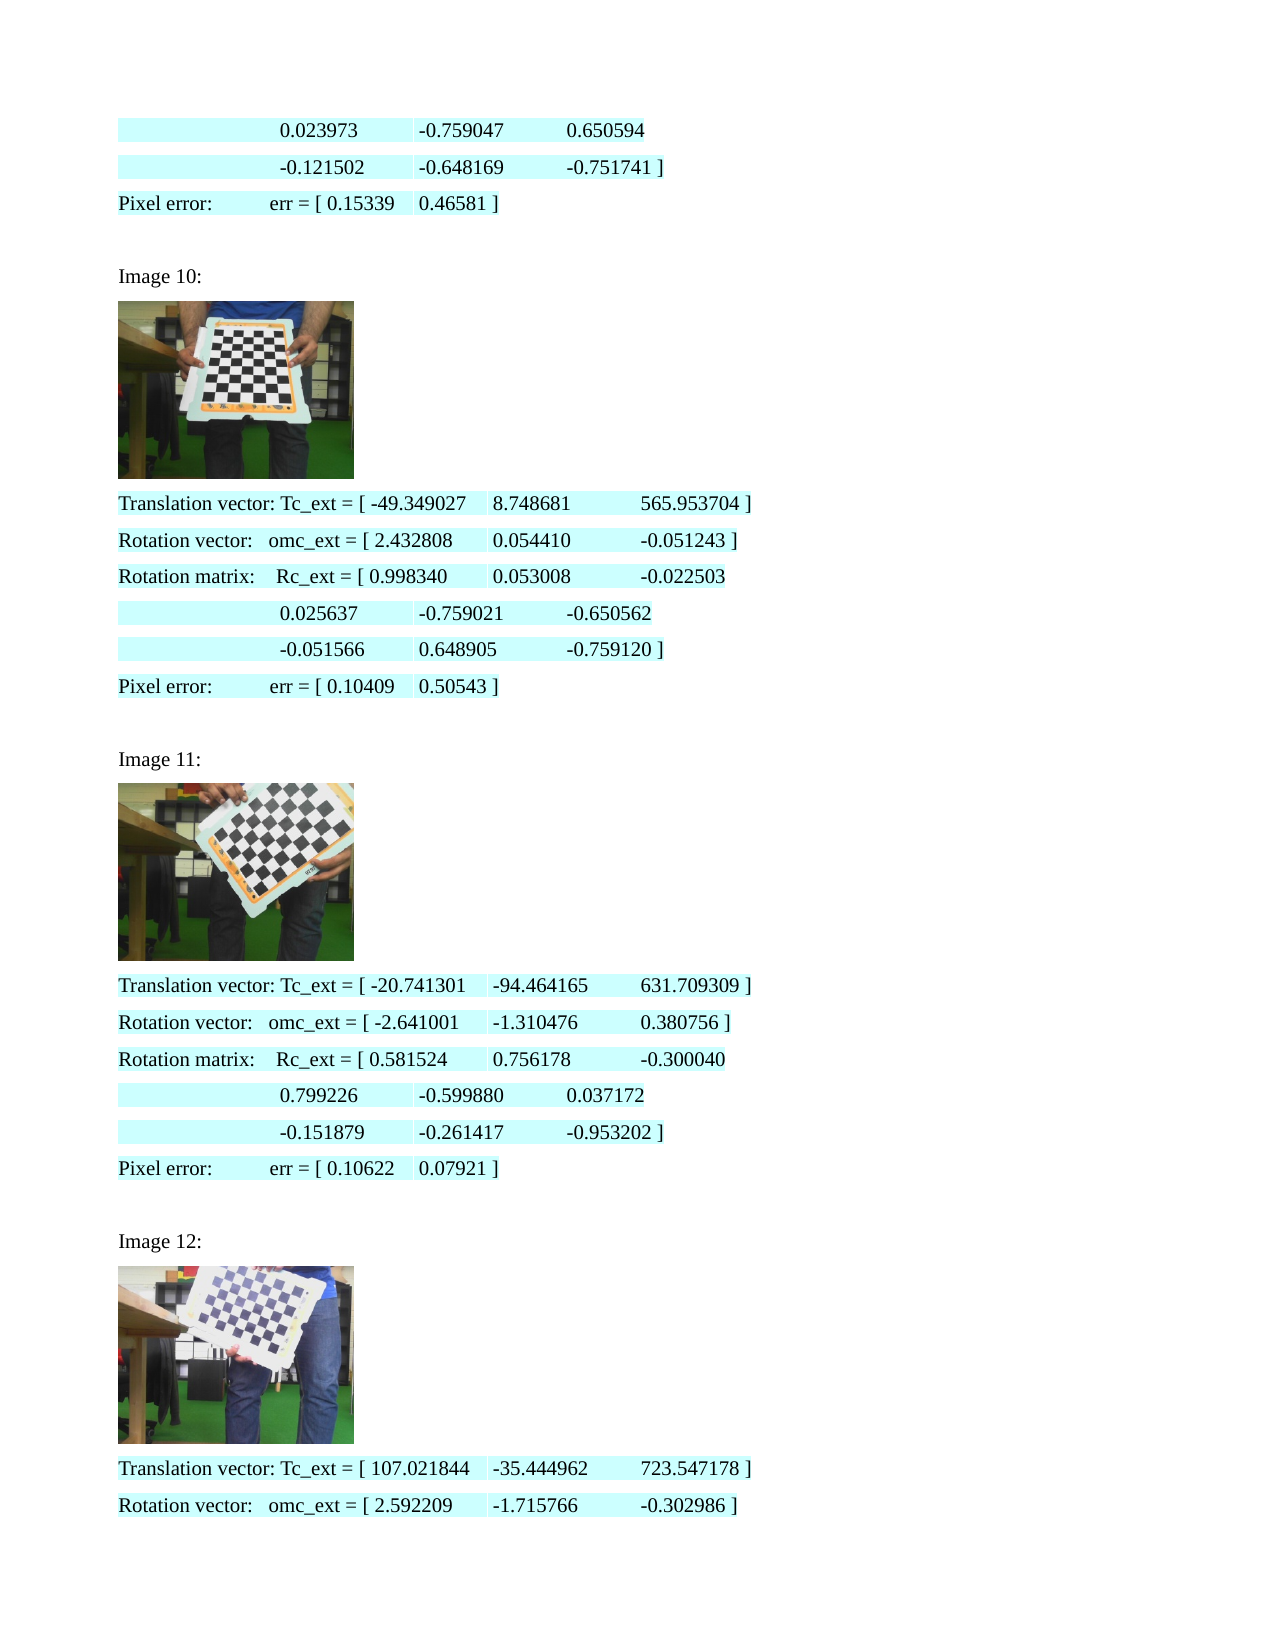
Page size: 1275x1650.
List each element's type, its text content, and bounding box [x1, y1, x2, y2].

text 0.025637 -0.759021 -0.650562 [118, 601, 1157, 625]
text Rotation vector: omc_ext = [ 2.592209 -1.715766 -0.302986 ] [118, 1492, 1157, 1517]
text Rotation vector: omc_ext = [ -2.641001 -1.310476 0.380756 ] [118, 1010, 1157, 1034]
text Pixel error: err = [ 0.10622 0.07921 ] [118, 1156, 1157, 1180]
text -0.121502 -0.648169 -0.751741 ] [118, 155, 1157, 179]
text Translation vector: Tc_ext = [ -20.741301 -94.464165 631.709309 ] [118, 973, 1157, 997]
text Rotation matrix: Rc_ext = [ 0.581524 0.756178 -0.300040 [118, 1047, 1157, 1071]
text Pixel error: err = [ 0.10409 0.50543 ] [118, 674, 1157, 698]
text 0.799226 -0.599880 0.037172 [118, 1083, 1157, 1107]
text Image 10: [118, 264, 1157, 288]
text Translation vector: Tc_ext = [ -49.349027 8.748681 565.953704 ] [118, 491, 1157, 515]
text -0.151879 -0.261417 -0.953202 ] [118, 1120, 1157, 1144]
text Pixel error: err = [ 0.15339 0.46581 ] [118, 191, 1157, 215]
text Image 12: [118, 1229, 1157, 1253]
text Rotation vector: omc_ext = [ 2.432808 0.054410 -0.051243 ] [118, 527, 1157, 552]
text -0.051566 0.648905 -0.759120 ] [118, 637, 1157, 661]
text Rotation matrix: Rc_ext = [ 0.998340 0.053008 -0.022503 [118, 564, 1157, 588]
text Image 11: [118, 747, 1157, 771]
text 0.023973 -0.759047 0.650594 [118, 118, 1157, 142]
text Translation vector: Tc_ext = [ 107.021844 -35.444962 723.547178 ] [118, 1456, 1157, 1480]
